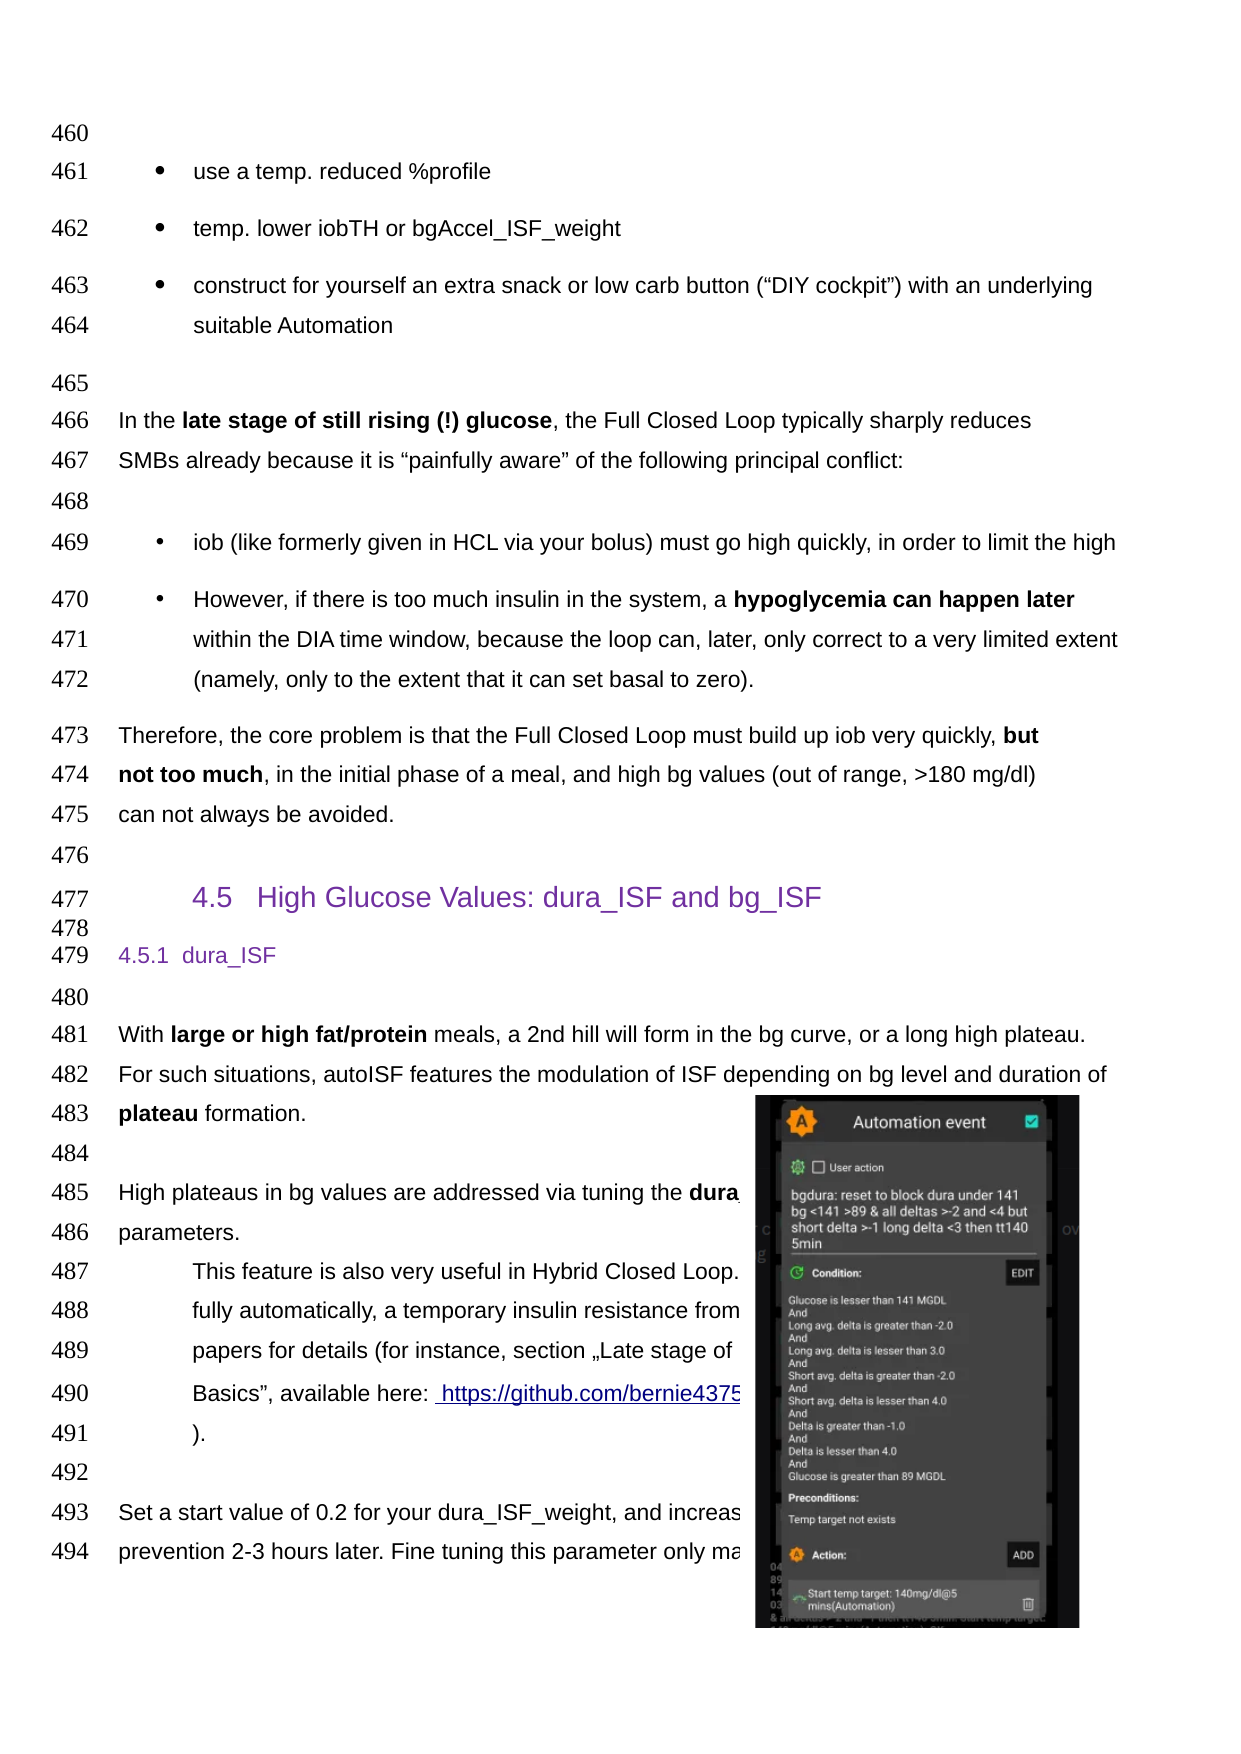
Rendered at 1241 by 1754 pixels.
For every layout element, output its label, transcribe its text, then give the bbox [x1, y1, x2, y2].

list use a temp. reduced %profile [156, 158, 1122, 184]
text This feature is also very useful in Hybrid Closed Loop. It can be used to elegantly manage, fully automatically, a temporary insulin resistance from fatty acids. Please refer to other papers for details (for instance, section „Late stage of meals“ of “Meal Management Basics”, available here: https://github.com/bernie4375/HCL-Meal-Mgt.-ISF-and-IC-settings ). [192, 1258, 740, 1446]
list temp. lower iobTH or bgAccel_ISF_weight [156, 214, 1122, 241]
text With large or high fat/protein meals, a 2nd hill will form in the bg curve, or a long high plateau. [118, 1021, 1122, 1047]
text High plateaus in bg values are addressed via tuning the dura_ISF_weight and associated parameters. [118, 1179, 740, 1245]
list iob (like formerly given in HCL via your bolus) must go high quickly, in order to limit the high [156, 529, 1122, 556]
text For such situations, autoISF features the modulation of ISF depending on bg level and duration of plateau formation. [118, 1061, 1122, 1126]
text Therefore, the core problem is that the Full Closed Loop must build up iob very quickly, but not too much, in the initial phase of a meal, and high bg values (out of range, >180 mg/dl) can not always be avoided. [118, 722, 1039, 827]
text Set a start value of 0.2 for your dura_ISF_weight, and increase only cautiously with an eye on hypo prevention 2-3 hours later. Fine tuning this parameter only makes sense after you tuned your bgAccel_ISF well (so your thin yellow insulin activity curve shifts as far to the left, towards meal start, as possible, which will lower bg peaks and ease the job for dura_ISF). [118, 1088, 1147, 1754]
text 4.5 High Glucose Values: dura_ISF and bg_ISF [192, 880, 1122, 913]
list construct for yourself an extra snack or low carb button (“DIY cockpit”) with an underlying suitable Automation [156, 272, 1122, 338]
list However, if there is too much insulin in the system, a hypoglycemia can happen later within the DIA time window, because the loop can, later, only correct to a very limited extent (namely, only to the extent that it can set basal to zero). [156, 586, 1122, 692]
text In the late stage of still rising (!) glucose, the Full Closed Loop typically sharply reduces SMBs already because it is “painfully aware” of the following principal conflict: [118, 407, 1039, 473]
text 4.5.1 dura_ISF [118, 942, 1122, 968]
